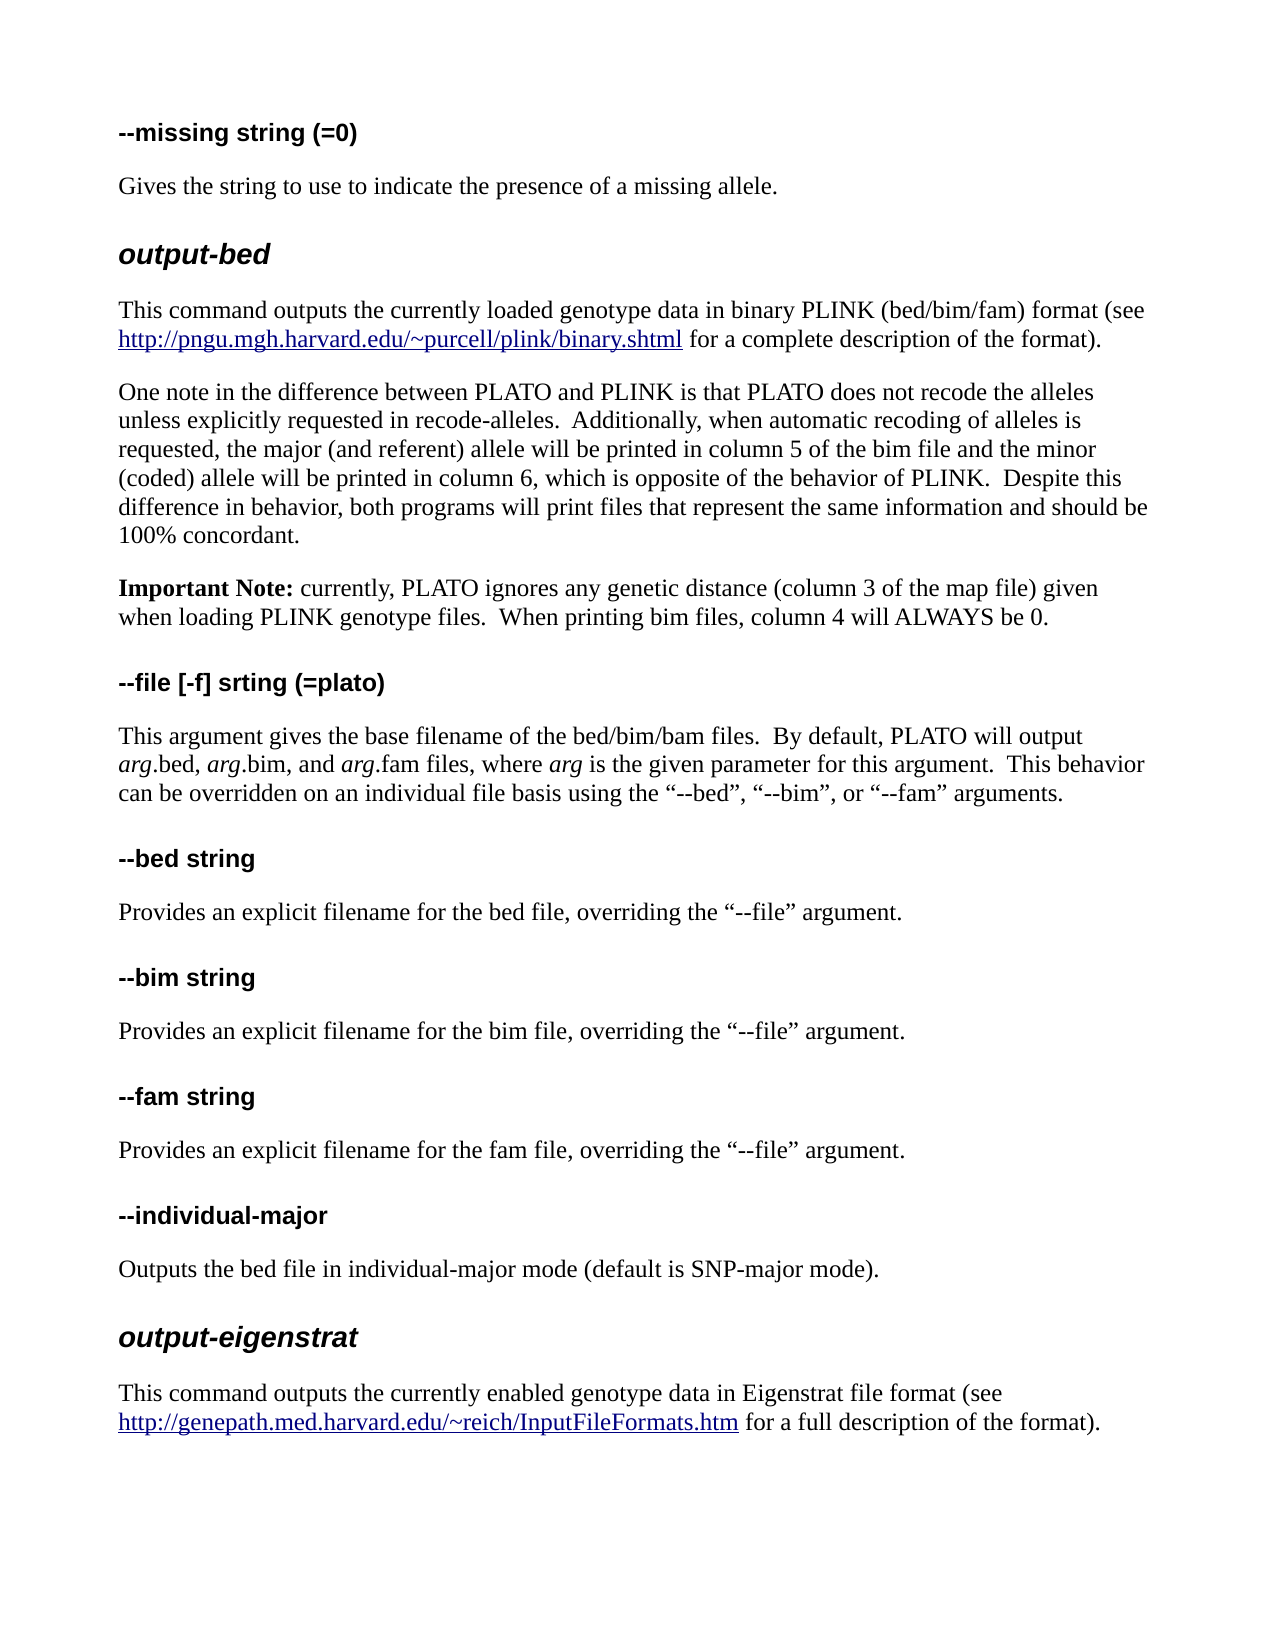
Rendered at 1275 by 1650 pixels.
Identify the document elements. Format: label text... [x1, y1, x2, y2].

subtitle --bim string [118, 963, 1157, 992]
text This command outputs the currently loaded genotype data in binary PLINK (bed/bim/fam) format (see http://pngu.mgh.harvard.edu/~purcell/plink/binary.shtml for a complete description of the format). [118, 295, 1157, 353]
subtitle --bed string [118, 844, 1157, 873]
subtitle --individual-major [118, 1201, 1157, 1229]
text Important Note: currently, PLATO ignores any genetic distance (column 3 of the map file) given when loading PLINK genotype files. When printing bim files, column 4 will ALWAYS be 0. [118, 573, 1157, 631]
subtitle output-eigenstrat [118, 1320, 1157, 1353]
text Provides an explicit filename for the bed file, overriding the “--file” argument. [118, 897, 1157, 926]
subtitle --file [-f] srting (=plato) [118, 667, 1157, 696]
subtitle --fam string [118, 1082, 1157, 1111]
subtitle --missing string (=0) [118, 118, 1157, 147]
text This command outputs the currently enabled genotype data in Eigenstrat file format (see http://genepath.med.harvard.edu/~reich/InputFileFormats.htm for a full description of the format). [118, 1378, 1157, 1435]
text Outputs the bed file in individual-major mode (default is SNP-major mode). [118, 1254, 1157, 1283]
text One note in the difference between PLATO and PLINK is that PLATO does not recode the alleles unless explicitly requested in recode-alleles. Additionally, when automatic recoding of alleles is requested, the major (and referent) allele will be printed in column 5 of the bim file and the minor (coded) allele will be printed in column 6, which is opposite of the behavior of PLINK. Despite this difference in behavior, both programs will print files that represent the same information and should be 100% concordant. [118, 377, 1157, 549]
text Gives the string to use to indicate the presence of a missing allele. [118, 171, 1157, 200]
text This argument gives the base filename of the bed/bim/bam files. By default, PLATO will output arg.bed, arg.bim, and arg.fam files, where arg is the given parameter for this argument. This behavior can be overridden on an individual file basis using the “--bed”, “--bim”, or “--fam” arguments. [118, 721, 1157, 807]
text Provides an explicit filename for the bim file, overriding the “--file” argument. [118, 1016, 1157, 1045]
subtitle output-bed [118, 237, 1157, 271]
text Provides an explicit filename for the fam file, overriding the “--file” argument. [118, 1135, 1157, 1164]
